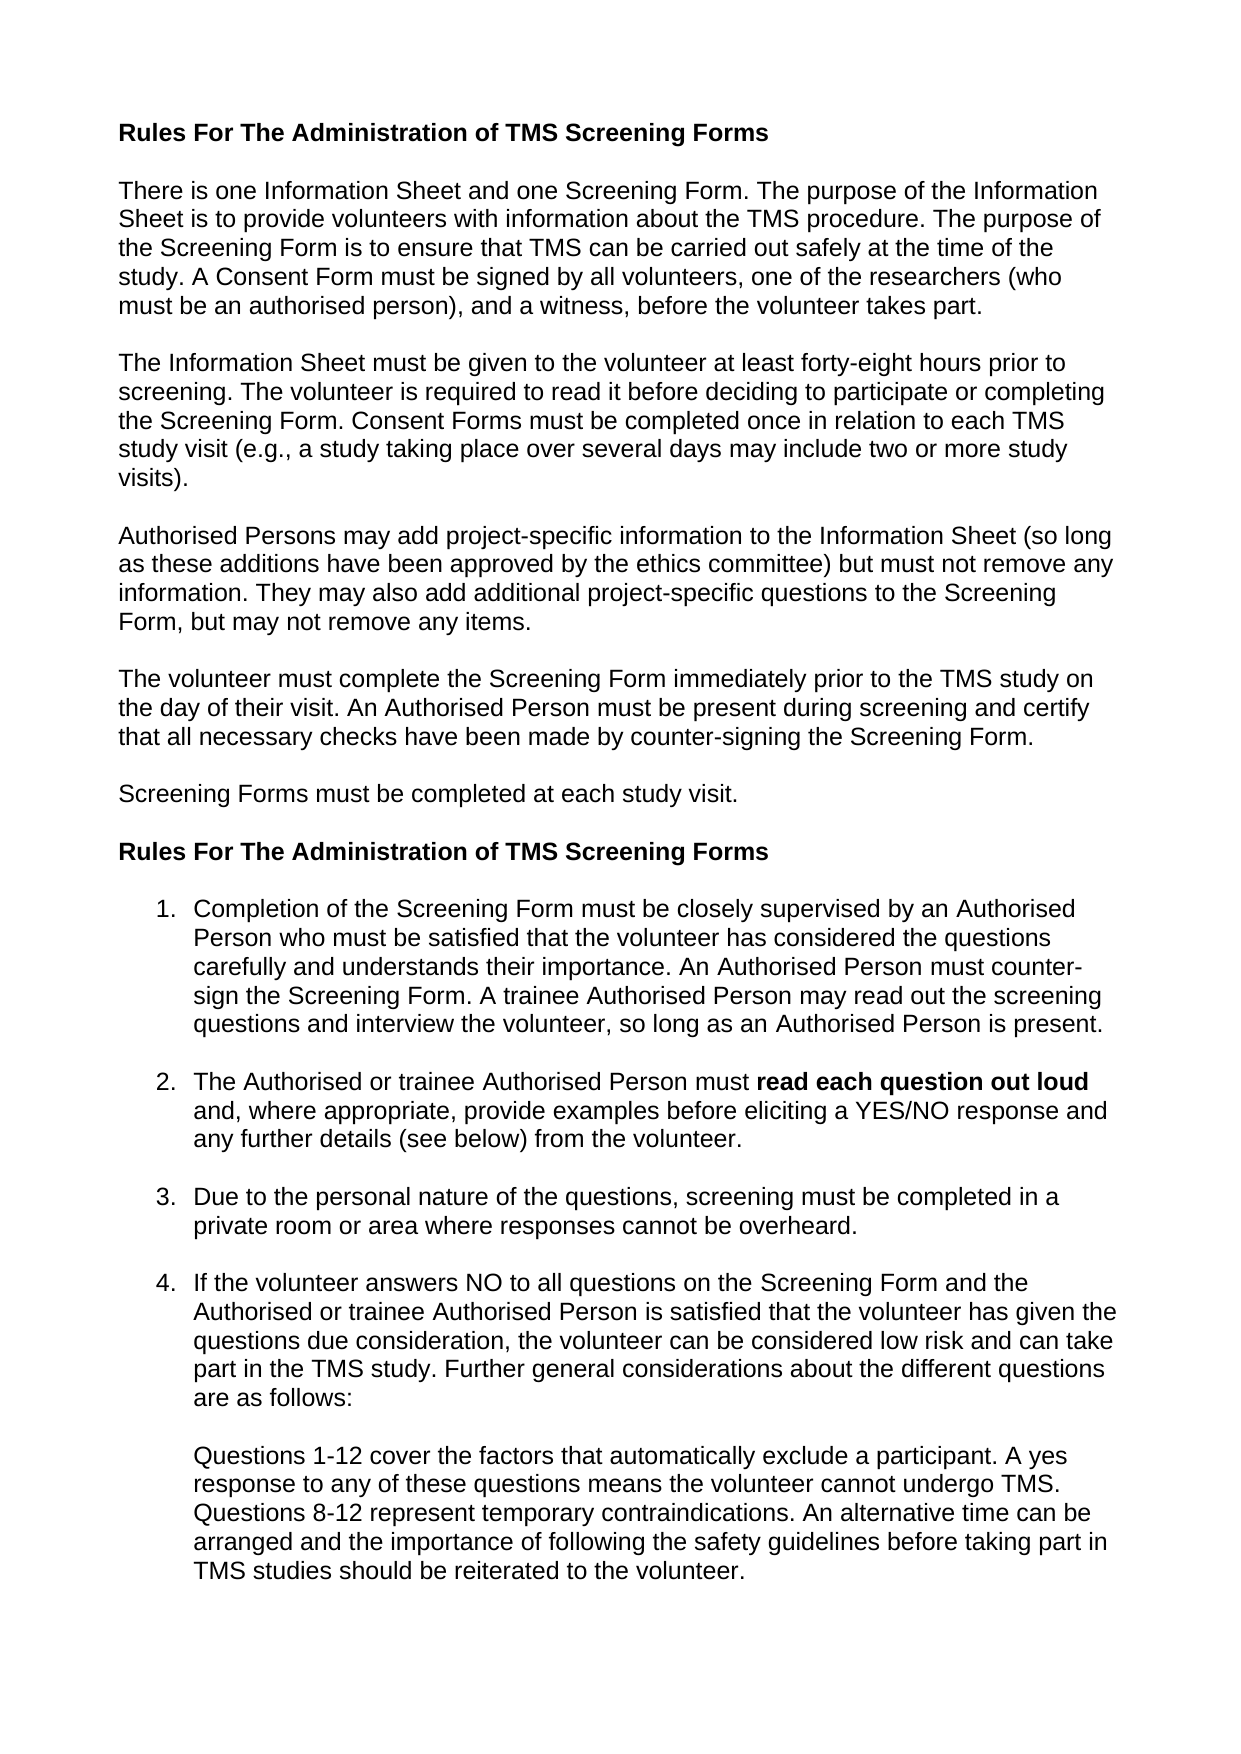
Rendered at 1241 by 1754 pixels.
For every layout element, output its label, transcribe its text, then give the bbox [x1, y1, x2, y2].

list Due to the personal nature of the questions, screening must be completed in a private room or area where responses cannot be overheard. [156, 1182, 1122, 1239]
text Rules For The Administration of TMS Screening Forms [118, 118, 1122, 147]
text Rules For The Administration of TMS Screening Forms [118, 837, 1122, 866]
text The Information Sheet must be given to the volunteer at least forty-eight hours prior to screening. The volunteer is required to read it before deciding to participate or completing the Screening Form. Consent Forms must be completed once in relation to each TMS study visit (e.g., a study taking place over several days may include two or more study visits). [118, 348, 1122, 492]
list Questions 1-12 cover the factors that automatically exclude a participant. A yes response to any of these questions means the volunteer cannot undergo TMS. Questions 8-12 represent temporary contraindications. An alternative time can be arranged and the importance of following the safety guidelines before taking part in TMS studies should be reiterated to the volunteer. [193, 1441, 1122, 1584]
text There is one Information Sheet and one Screening Form. The purpose of the Information Sheet is to provide volunteers with information about the TMS procedure. The purpose of the Screening Form is to ensure that TMS can be carried out safely at the time of the study. A Consent Form must be signed by all volunteers, one of the researchers (who must be an authorised person), and a witness, before the volunteer takes part. [118, 176, 1122, 319]
list The Authorised or trainee Authorised Person must read each question out loud and, where appropriate, provide examples before eliciting a YES/NO response and any further details (see below) from the volunteer. [156, 1067, 1122, 1153]
list If the volunteer answers NO to all questions on the Screening Form and the Authorised or trainee Authorised Person is satisfied that the volunteer has given the questions due consideration, the volunteer can be considered low risk and can take part in the TMS study. Further general considerations about the different questions are as follows: [156, 1268, 1122, 1412]
text The volunteer must complete the Screening Form immediately prior to the TMS study on the day of their visit. An Authorised Person must be present during screening and certify that all necessary checks have been made by counter-signing the Screening Form. [118, 664, 1122, 751]
text Authorised Persons may add project-specific information to the Information Sheet (so long as these additions have been approved by the ethics committee) but must not remove any information. They may also add additional project-specific questions to the Screening Form, but may not remove any items. [118, 521, 1122, 636]
text Screening Forms must be completed at each study visit. [118, 779, 1122, 808]
list Completion of the Screening Form must be closely supervised by an Authorised Person who must be satisfied that the volunteer has considered the questions carefully and understands their importance. An Authorised Person must counter-sign the Screening Form. A trainee Authorised Person may read out the screening questions and interview the volunteer, so long as an Authorised Person is present. [156, 894, 1122, 1038]
